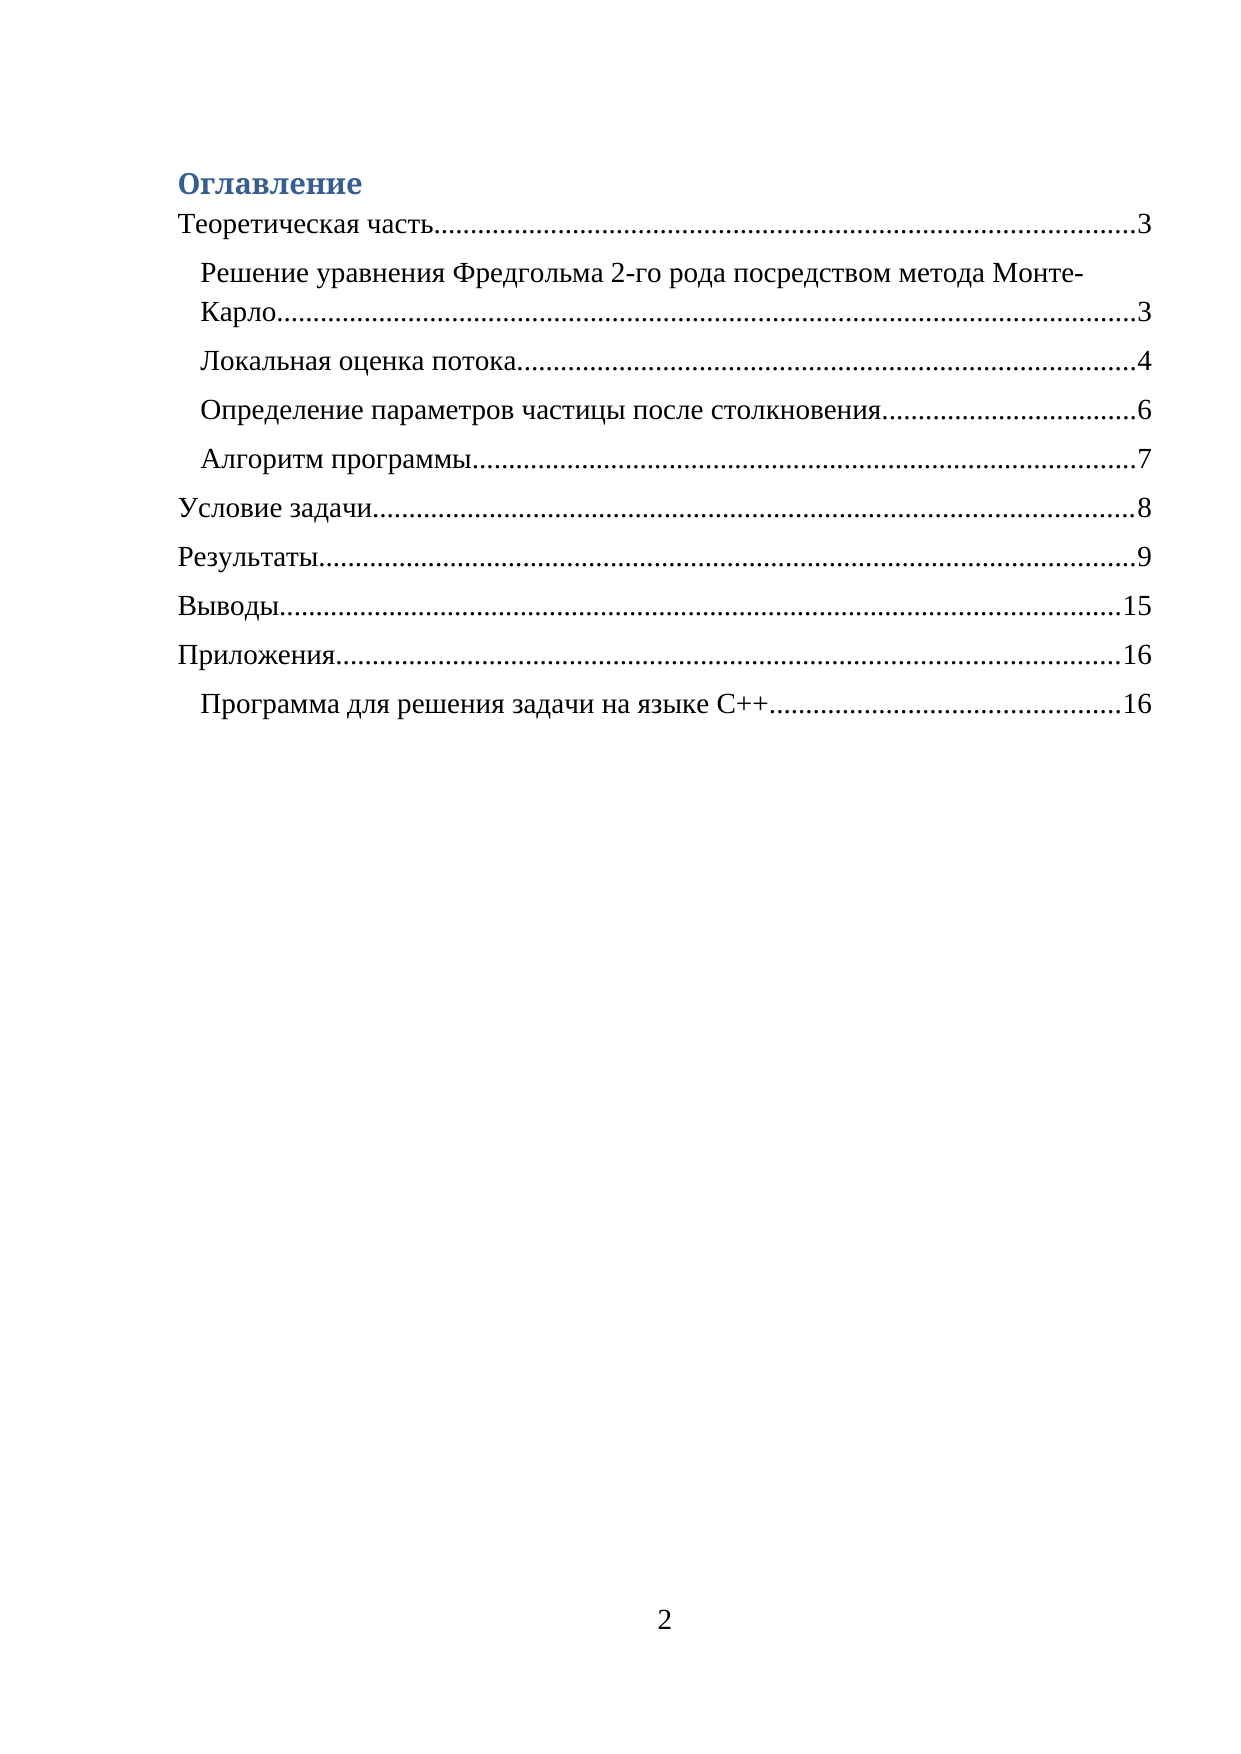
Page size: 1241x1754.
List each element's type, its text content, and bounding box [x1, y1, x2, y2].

text Решение уравнения Фредгольма 2-го рода посредством метода Монте-Карло. 3 [200, 256, 1152, 328]
text Локальная оценка потока 4 [200, 343, 1152, 377]
text Результаты 9 [177, 539, 1152, 572]
text Приложения 16 [177, 637, 1152, 670]
text Определение параметров частицы после столкновения 6 [200, 392, 1152, 426]
text Условие задачи 8 [177, 490, 1152, 523]
text Программа для решения задачи на языке С++ 16 [200, 686, 1152, 719]
subtitle Оглавление [177, 168, 1152, 202]
text Алгоритм программы 7 [200, 441, 1152, 474]
text Выводы 15 [177, 588, 1152, 621]
text Теоретическая часть 3 [177, 207, 1152, 240]
